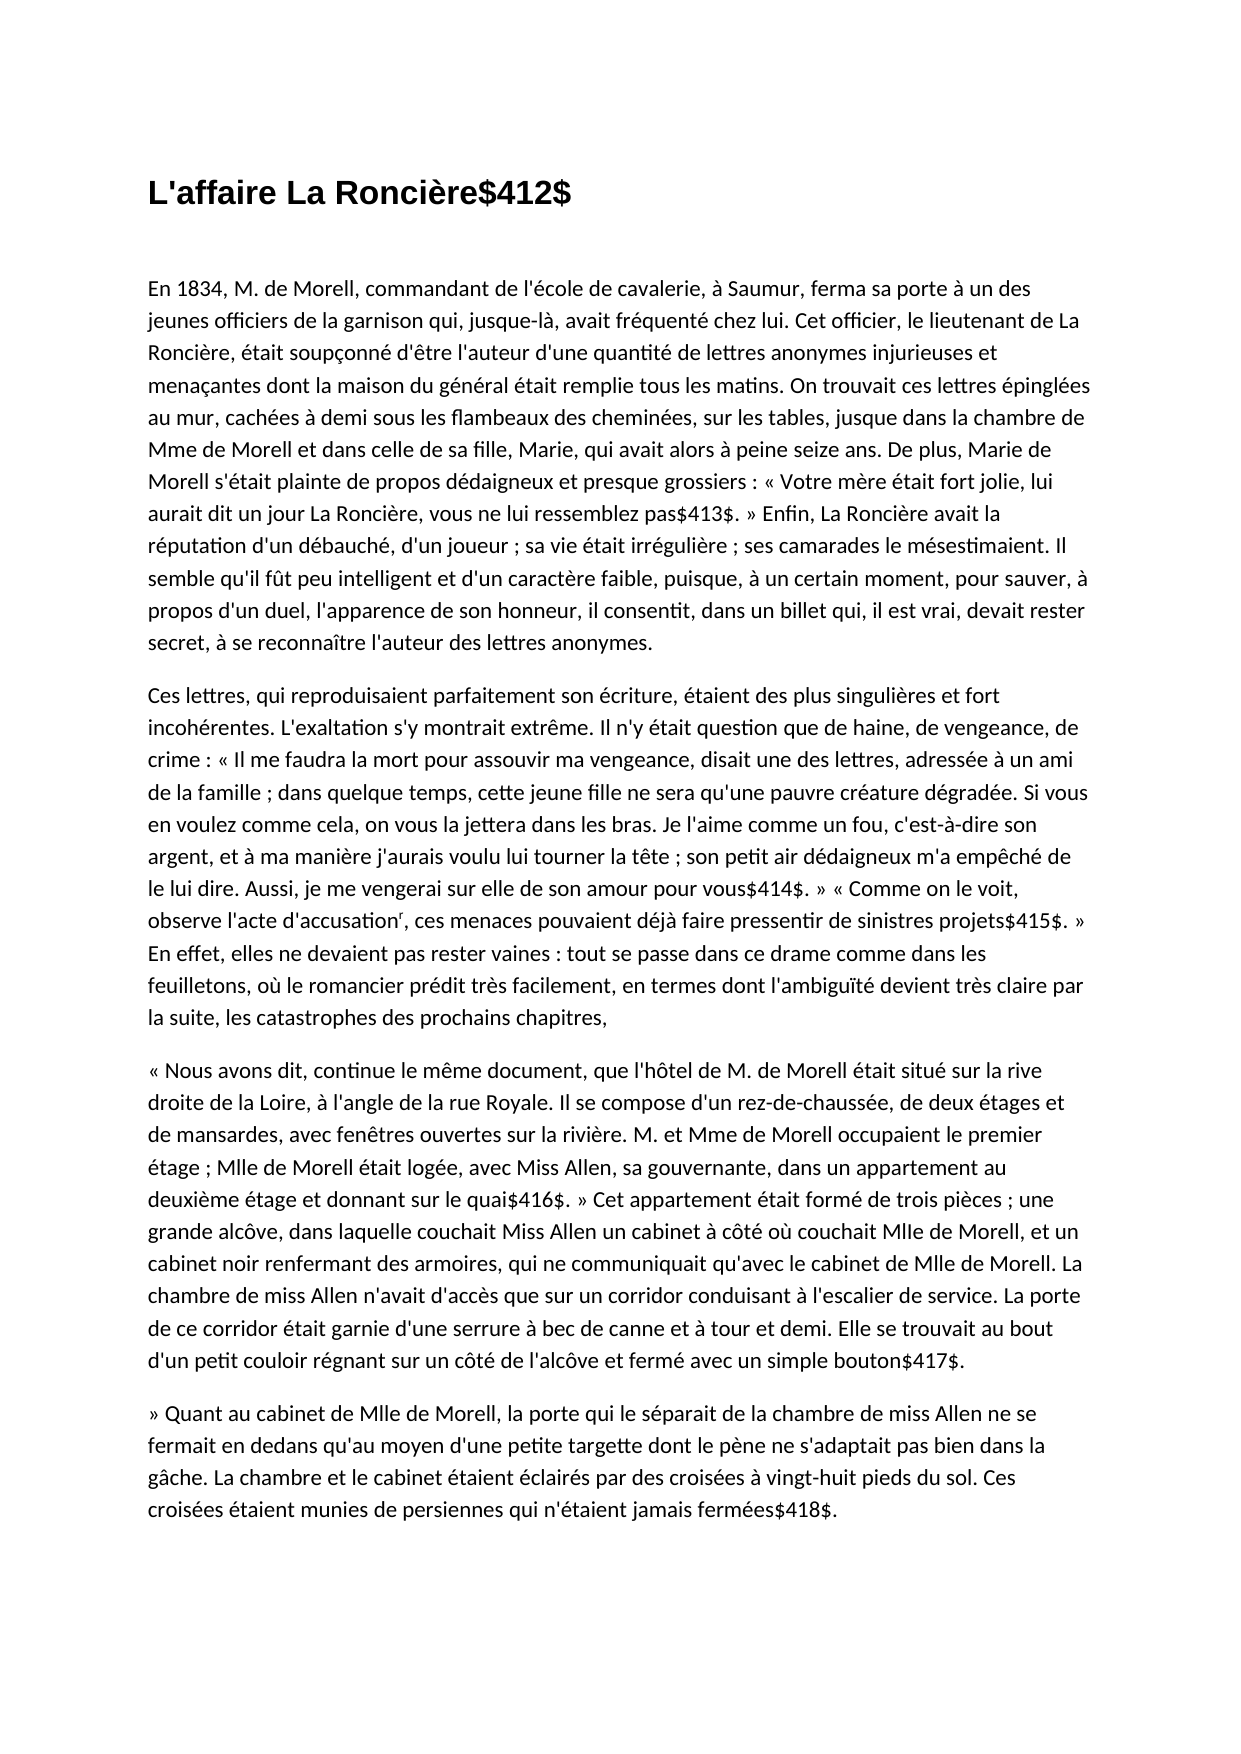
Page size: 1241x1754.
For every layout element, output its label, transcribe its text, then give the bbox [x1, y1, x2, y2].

text Ces lettres, qui reproduisaient parfaitement son écriture, étaient des plus singulières et fort incohérentes. L'exaltation s'y montrait extrême. Il n'y était question que de haine, de vengeance, de crime : « Il me faudra la mort pour assouvir ma vengeance, disait une des lettres, adressée à un ami de la famille ; dans quelque temps, cette jeune fille ne sera qu'une pauvre créature dégradée. Si vous en voulez comme cela, on vous la jettera dans les bras. Je l'aime comme un fou, c'est-à-dire son argent, et à ma manière j'aurais voulu lui tourner la tête ; son petit air dédaigneux m'a empêché de le lui dire. Aussi, je me vengerai sur elle de son amour pour vous$414$. » « Comme on le voit, observe l'acte d'accusation, ces menaces pouvaient déjà faire pressentir de sinistres projets$415$. » En effet, elles ne devaient pas rester vaines : tout se passe dans ce drame comme dans les feuilletons, où le romancier prédit très facilement, en termes dont l'ambiguïté devient très claire par la suite, les catastrophes des prochains chapitres, [148, 681, 1093, 1031]
subtitle L'affaire La Roncière$412$ [148, 173, 1093, 211]
text En 1834, M. de Morell, commandant de l'école de cavalerie, à Saumur, ferma sa porte à un des jeunes officiers de la garnison qui, jusque-là, avait fréquenté chez lui. Cet officier, le lieutenant de La Roncière, était soupçonné d'être l'auteur d'une quantité de lettres anonymes injurieuses et menaçantes dont la maison du général était remplie tous les matins. On trouvait ces lettres épinglées au mur, cachées à demi sous les flambeaux des cheminées, sur les tables, jusque dans la chambre de Mme de Morell et dans celle de sa fille, Marie, qui avait alors à peine seize ans. De plus, Marie de Morell s'était plainte de propos dédaigneux et presque grossiers : « Votre mère était fort jolie, lui aurait dit un jour La Roncière, vous ne lui ressemblez pas$413$. » Enfin, La Roncière avait la réputation d'un débauché, d'un joueur ; sa vie était irrégulière ; ses camarades le mésestimaient. Il semble qu'il fût peu intelligent et d'un caractère faible, puisque, à un certain moment, pour sauver, à propos d'un duel, l'apparence de son honneur, il consentit, dans un billet qui, il est vrai, devait rester secret, à se reconnaître l'auteur des lettres anonymes. [148, 274, 1093, 656]
text « Nous avons dit, continue le même document, que l'hôtel de M. de Morell était situé sur la rive droite de la Loire, à l'angle de la rue Royale. Il se compose d'un rez-de-chaussée, de deux étages et de mansardes, avec fenêtres ouvertes sur la rivière. M. et Mme de Morell occupaient le premier étage ; Mlle de Morell était logée, avec Miss Allen, sa gouvernante, dans un appartement au deuxième étage et donnant sur le quai$416$. » Cet appartement était formé de trois pièces ; une grande alcôve, dans laquelle couchait Miss Allen un cabinet à côté où couchait MlIe de Morell, et un cabinet noir renfermant des armoires, qui ne communiquait qu'avec le cabinet de Mlle de Morell. La chambre de miss Allen n'avait d'accès que sur un corridor conduisant à l'escalier de service. La porte de ce corridor était garnie d'une serrure à bec de canne et à tour et demi. Elle se trouvait au bout d'un petit couloir régnant sur un côté de l'alcôve et fermé avec un simple bouton$417$. [148, 1056, 1093, 1374]
text » Quant au cabinet de Mlle de Morell, la porte qui le séparait de la chambre de miss Allen ne se fermait en dedans qu'au moyen d'une petite targette dont le pène ne s'adaptait pas bien dans la gâche. La chambre et le cabinet étaient éclairés par des croisées à vingt-huit pieds du sol. Ces croisées étaient munies de persiennes qui n'étaient jamais fermées$418$. [148, 1399, 1093, 1523]
